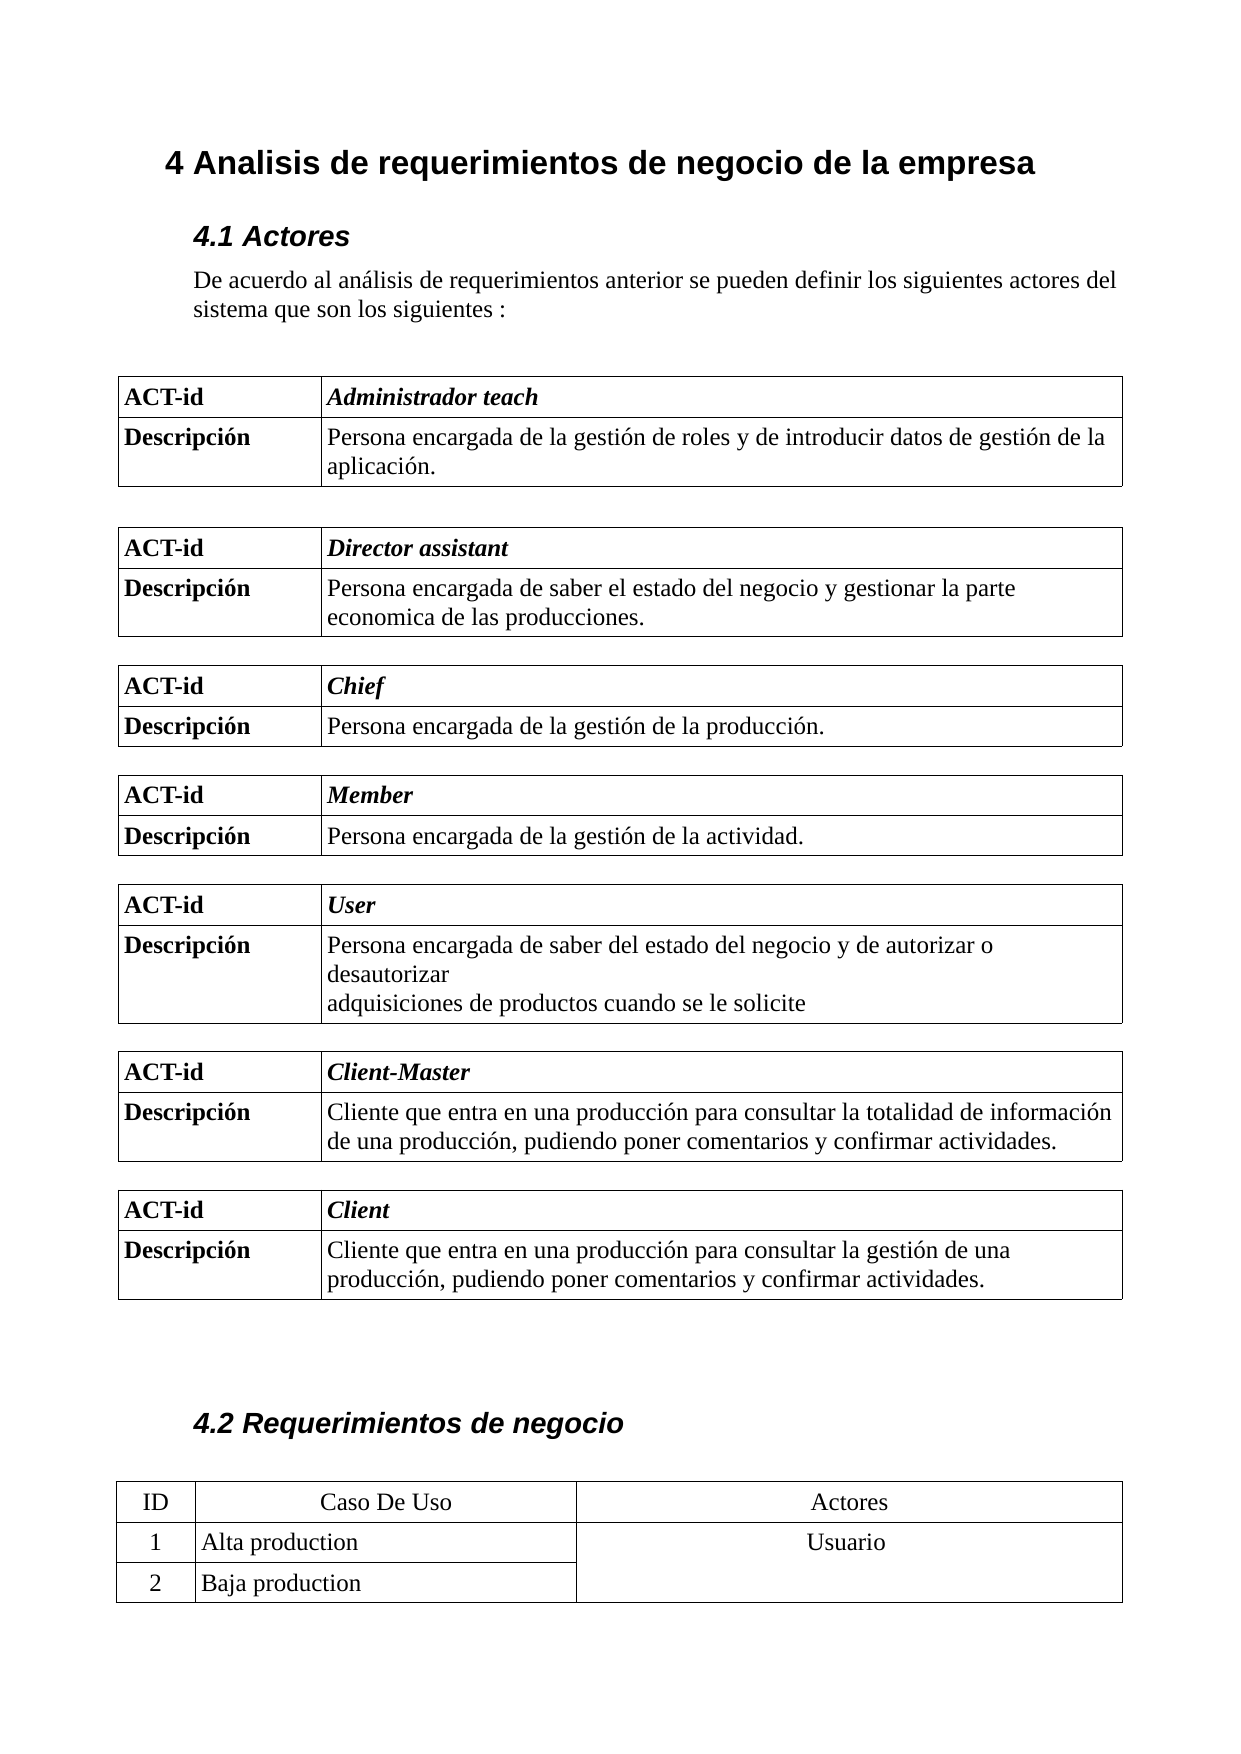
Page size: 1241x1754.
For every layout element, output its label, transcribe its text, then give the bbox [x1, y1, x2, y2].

table_header Client [322, 1191, 1122, 1230]
subtitle Actores [185, 219, 1122, 253]
table_cell Descripción [119, 707, 321, 746]
table_cell Descripción [119, 926, 321, 1022]
table_cell Persona encargada de la gestión de roles y de introducir datos de gestión de la aplicación. [322, 418, 1122, 486]
table_cell Persona encargada de la gestión de la actividad. [322, 816, 1122, 855]
table_cell Persona encargada de saber del estado del negocio y de autorizar o desautorizar adquisiciones de productos cuando se le solicite [322, 926, 1122, 1022]
table_header Member [322, 776, 1122, 815]
table_cell Persona encargada de la gestión de la producción. [322, 707, 1122, 746]
list De acuerdo al análisis de requerimientos anterior se pueden definir los siguientes actores del sistema que son los siguientes : [156, 265, 1122, 323]
table_cell 1 [117, 1523, 195, 1562]
table_header ACT-id [119, 1052, 321, 1092]
table_cell 2 [117, 1563, 195, 1602]
table_header Caso De Uso [196, 1482, 576, 1522]
table_cell Descripción [119, 569, 321, 636]
table_cell Descripción [119, 418, 321, 486]
table_header Chief [322, 666, 1122, 706]
table_header ACT-id [119, 377, 321, 417]
table_cell Descripción [119, 816, 321, 855]
table_cell Usuario [577, 1523, 1122, 1602]
table_cell Cliente que entra en una producción para consultar la gestión de una producción, pudiendo poner comentarios y confirmar actividades. [322, 1231, 1122, 1299]
table_header Client-Master [322, 1052, 1122, 1092]
subtitle Requerimientos de negocio [185, 1406, 1122, 1440]
table_header ACT-id [119, 528, 321, 567]
table_cell Alta production [196, 1523, 576, 1562]
table_header Director assistant [322, 528, 1122, 567]
subtitle Analisis de requerimientos de negocio de la empresa [156, 143, 1122, 182]
table_header ACT-id [119, 776, 321, 815]
table_header ACT-id [119, 885, 321, 924]
table_header User [322, 885, 1122, 924]
table_header Administrador teach [322, 377, 1122, 417]
table_cell Cliente que entra en una producción para consultar la totalidad de información de una producción, pudiendo poner comentarios y confirmar actividades. [322, 1093, 1122, 1161]
table_header ACT-id [119, 666, 321, 706]
table_cell Descripción [119, 1231, 321, 1299]
table_header ID [117, 1482, 195, 1522]
table_cell Descripción [119, 1093, 321, 1161]
table_cell Baja production [196, 1563, 576, 1602]
table_header Actores [577, 1482, 1122, 1522]
table_cell Persona encargada de saber el estado del negocio y gestionar la parte economica de las producciones. [322, 569, 1122, 636]
table_header ACT-id [119, 1191, 321, 1230]
